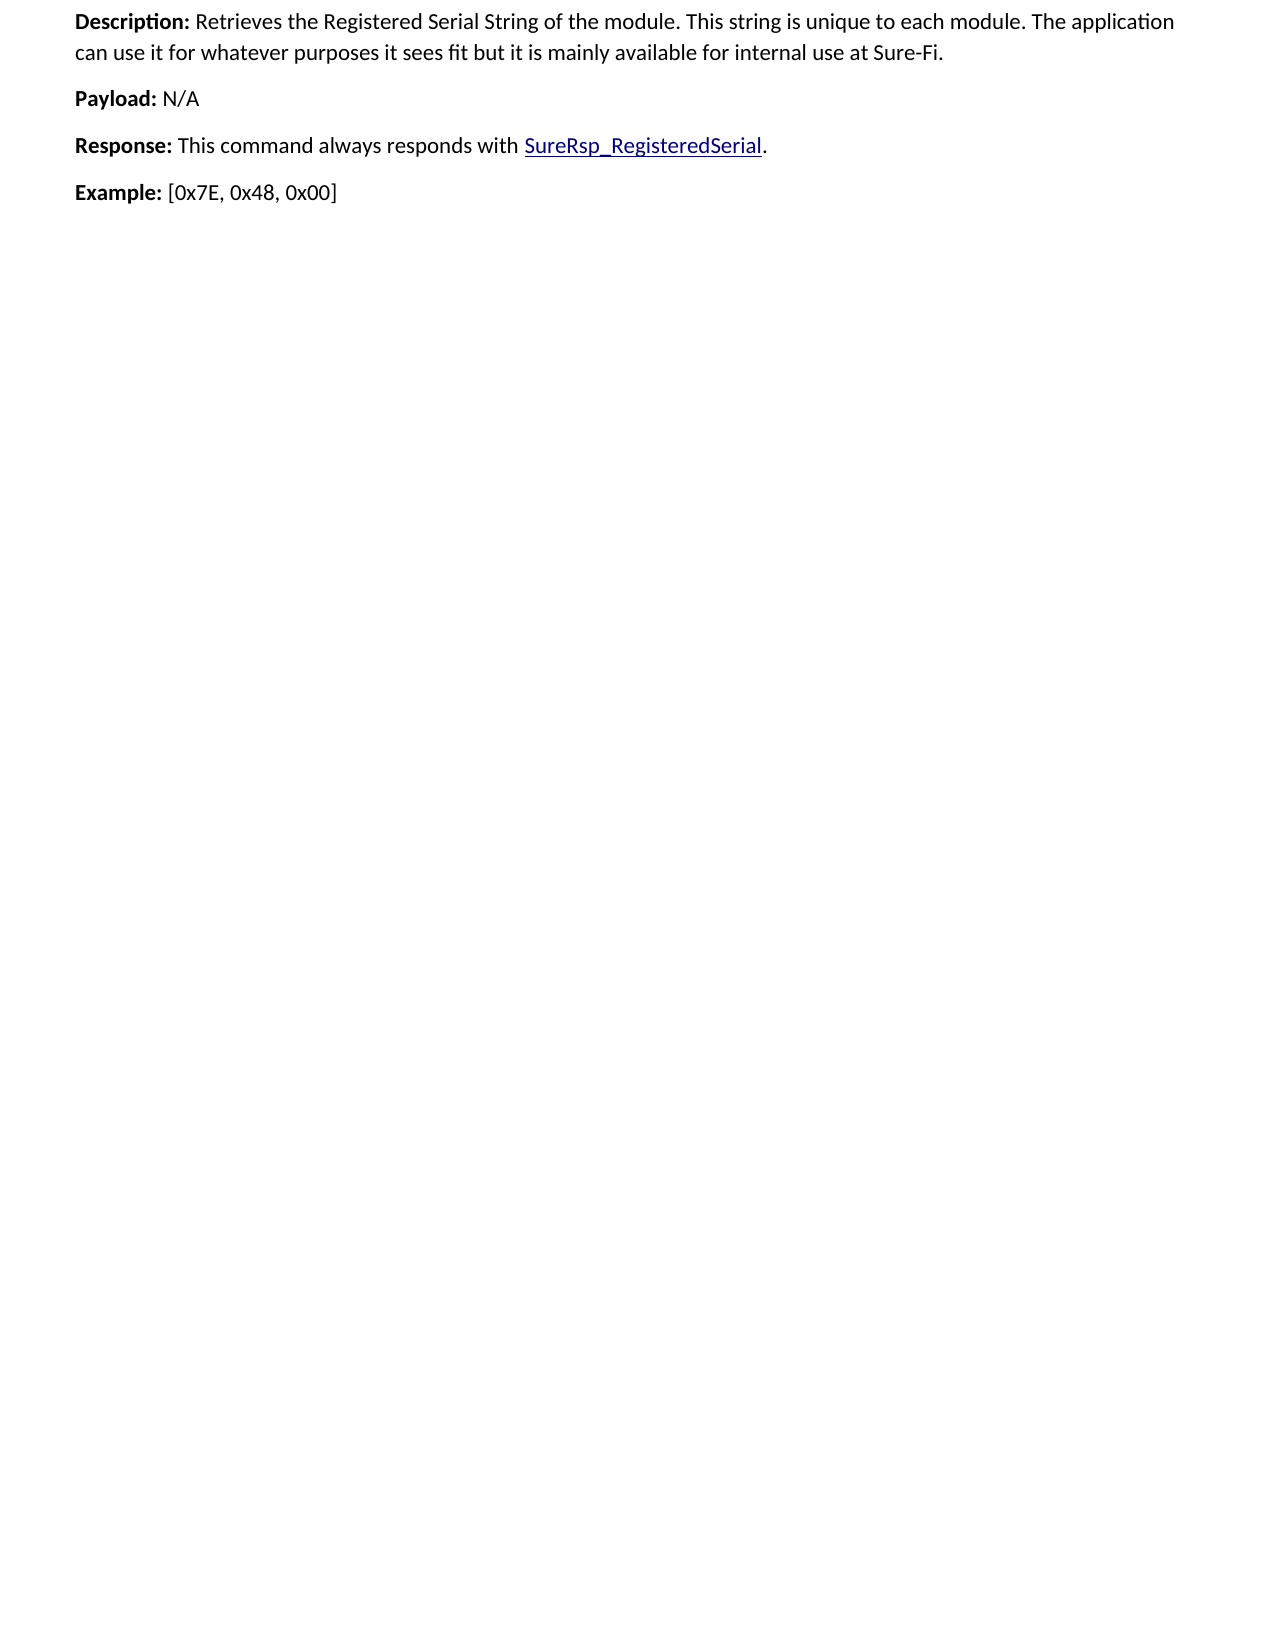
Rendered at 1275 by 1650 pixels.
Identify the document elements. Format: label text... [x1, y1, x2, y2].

text Example: [0x7E, 0x48, 0x00] [75, 178, 1200, 206]
text Description: Retrieves the Registered Serial String of the module. This string is unique to each module. The application can use it for whatever purposes it sees fit but it is mainly available for internal use at Sure-Fi. [75, 7, 1200, 66]
text Response: This command always responds with SureRsp_RegisteredSerial. [75, 131, 1200, 159]
text Payload: N/A [75, 84, 1200, 113]
